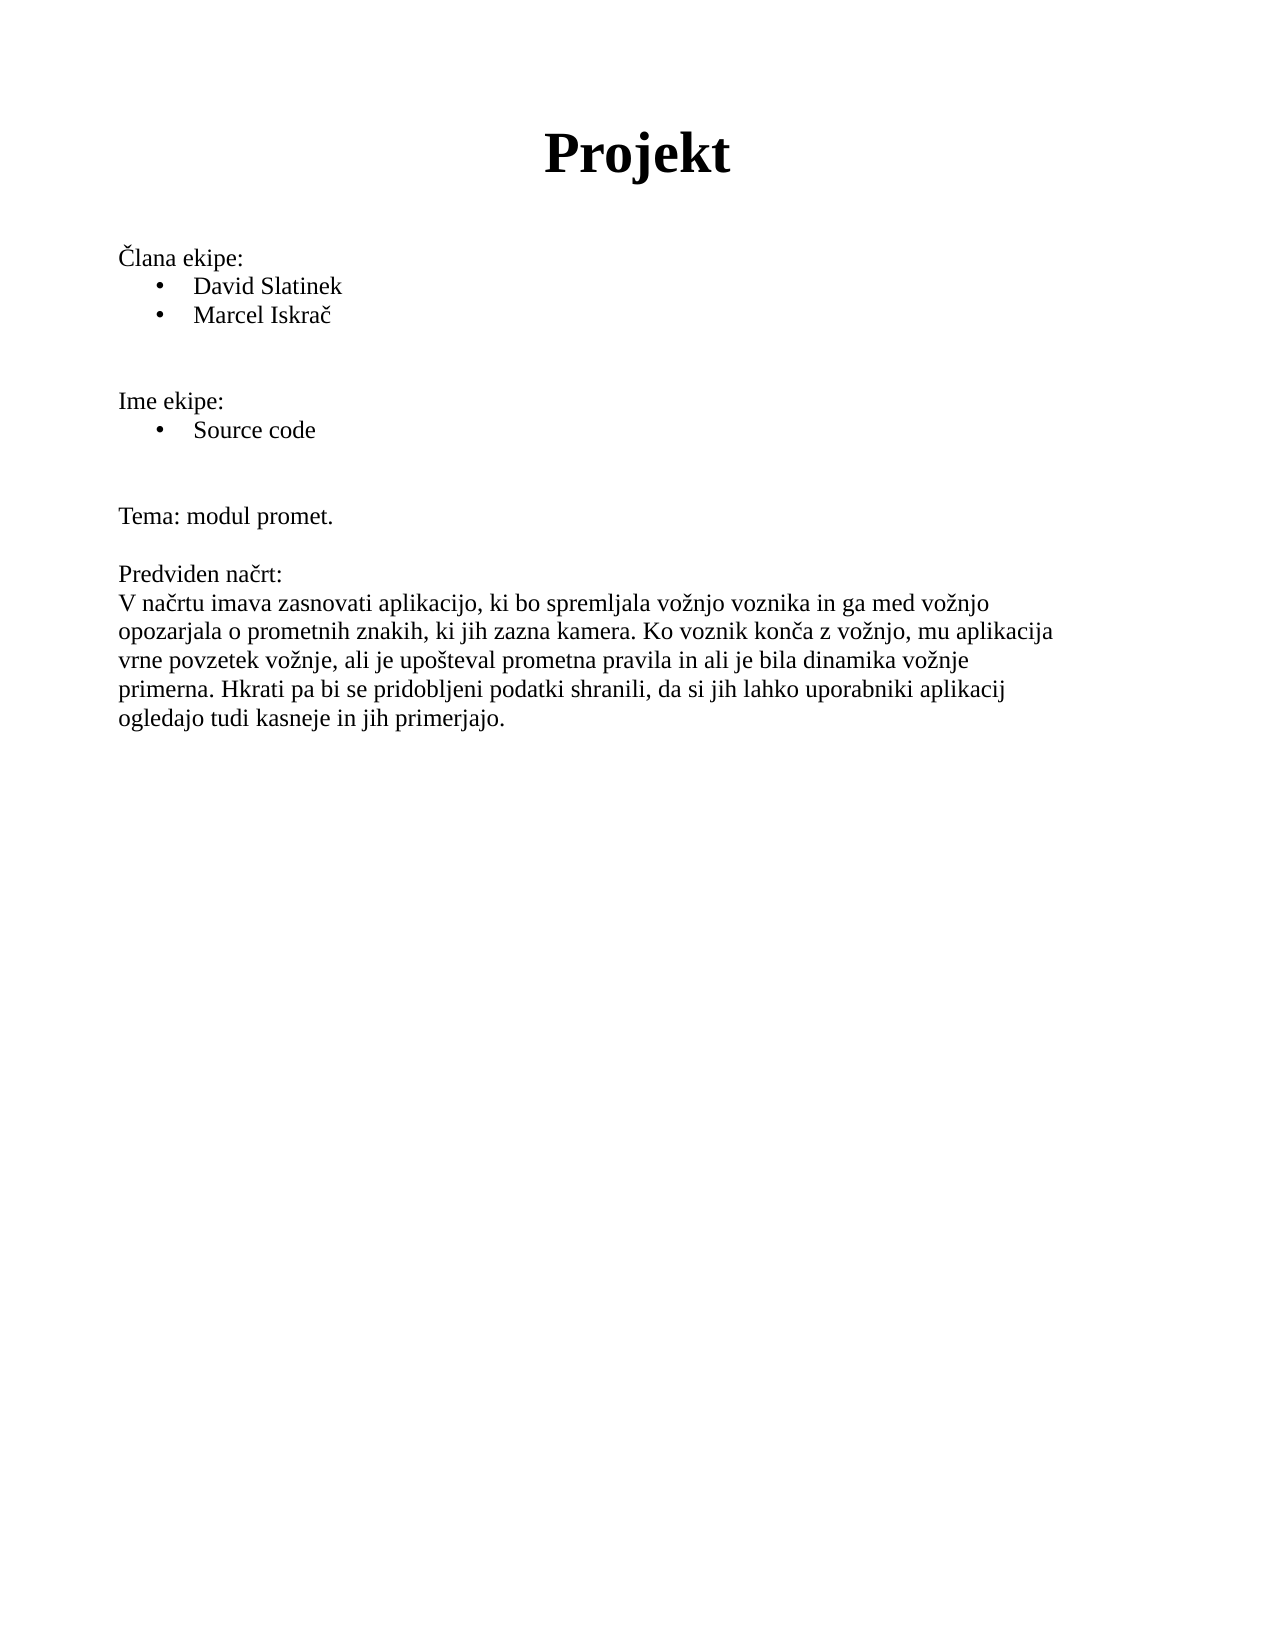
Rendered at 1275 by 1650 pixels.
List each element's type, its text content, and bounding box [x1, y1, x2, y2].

text vrne povzetek vožnje, ali je upošteval prometna pravila in ali je bila dinamika vožnje [118, 645, 1157, 674]
text Predviden načrt: [118, 559, 1157, 588]
text opozarjala o prometnih znakih, ki jih zazna kamera. Ko voznik konča z vožnjo, mu aplikacija [118, 616, 1157, 645]
text V načrtu imava zasnovati aplikacijo, ki bo spremljala vožnjo voznika in ga med vožnjo [118, 588, 1157, 616]
list David Slatinek [156, 271, 1157, 300]
text Projekt [118, 118, 1157, 185]
text ogledajo tudi kasneje in jih primerjajo. [118, 703, 1157, 731]
list Source code [156, 415, 1157, 444]
text Tema: modul promet. [118, 501, 1157, 530]
text primerna. Hkrati pa bi se pridobljeni podatki shranili, da si jih lahko uporabniki aplikacij [118, 674, 1157, 703]
list Marcel Iskrač [156, 300, 1157, 329]
text Ime ekipe: [118, 386, 1157, 415]
text Člana ekipe: [118, 243, 1157, 271]
